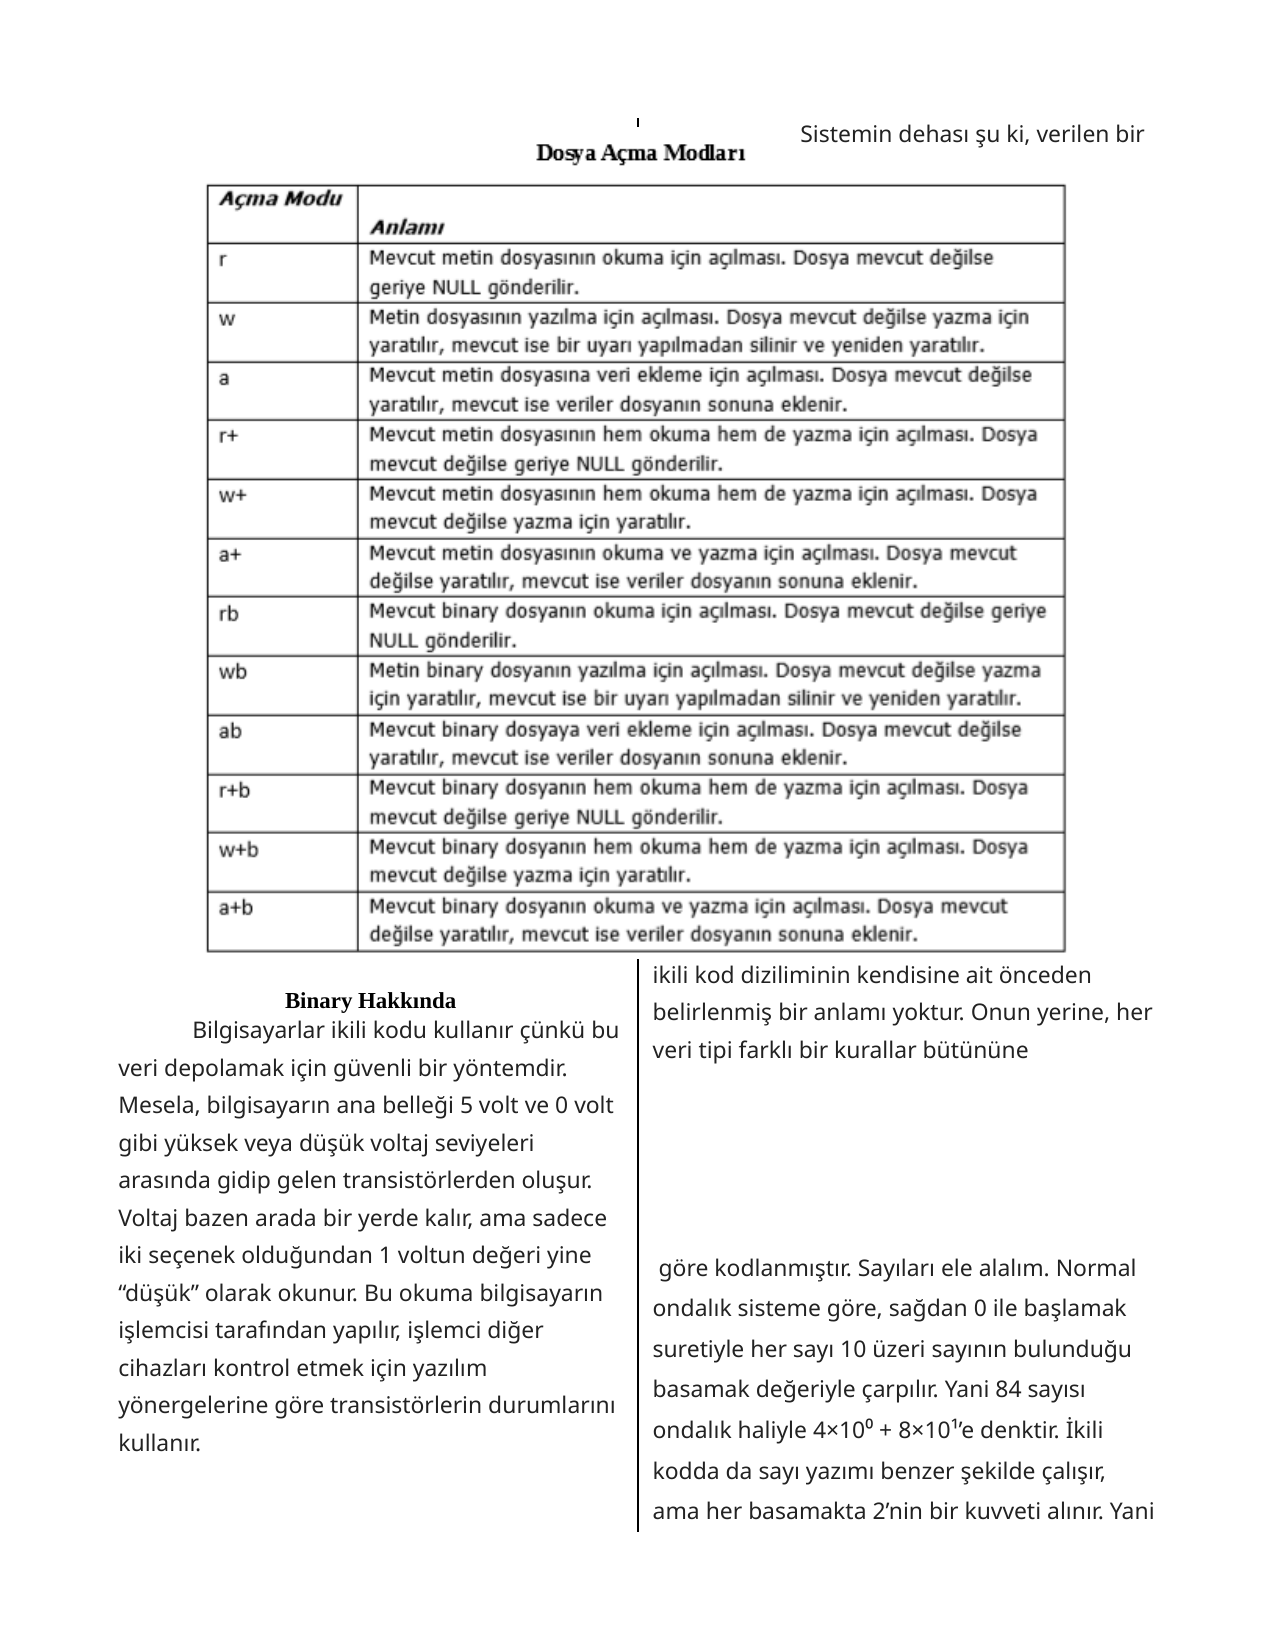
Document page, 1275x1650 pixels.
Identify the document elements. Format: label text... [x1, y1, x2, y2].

text Binary Hakkında [118, 988, 622, 1014]
text Bilgisayarlar ikili kodu kullanır çünkü bu veri depolamak için güvenli bir yöntemdir. Mesela, bilgisayarın ana belleği 5 volt ve 0 volt gibi yüksek veya düşük voltaj seviyeleri arasında gidip gelen transistörlerden oluşur. Voltaj bazen arada bir yerde kalır, ama sadece iki seçenek olduğundan 1 voltun değeri yine “düşük” olarak okunur. Bu okuma bilgisayarın işlemcisi tarafından yapılır, işlemci diğer cihazları kontrol etmek için yazılım yönergelerine göre transistörlerin durumlarını kullanır. [118, 1014, 622, 1458]
picture [201, 127, 1074, 959]
text Sistemin dehası şu ki, verilen bir ikili kod diziliminin kendisine ait önceden belirlenmiş bir anlamı yoktur. Onun yerine, her veri tipi farklı bir kurallar bütününe [652, 118, 1157, 1065]
text göre kodlanmıştır. Sayıları ele alalım. Normal ondalık sisteme göre, sağdan 0 ile başlamak suretiyle her sayı 10 üzeri sayının bulunduğu basamak değeriyle çarpılır. Yani 84 sayısı ondalık haliyle 4×10⁰ + 8×10¹’e denktir. İkili kodda da sayı yazımı benzer şekilde çalışır, ama her basamakta 2’nin bir kuvveti alınır. Yani [652, 1242, 1157, 1527]
